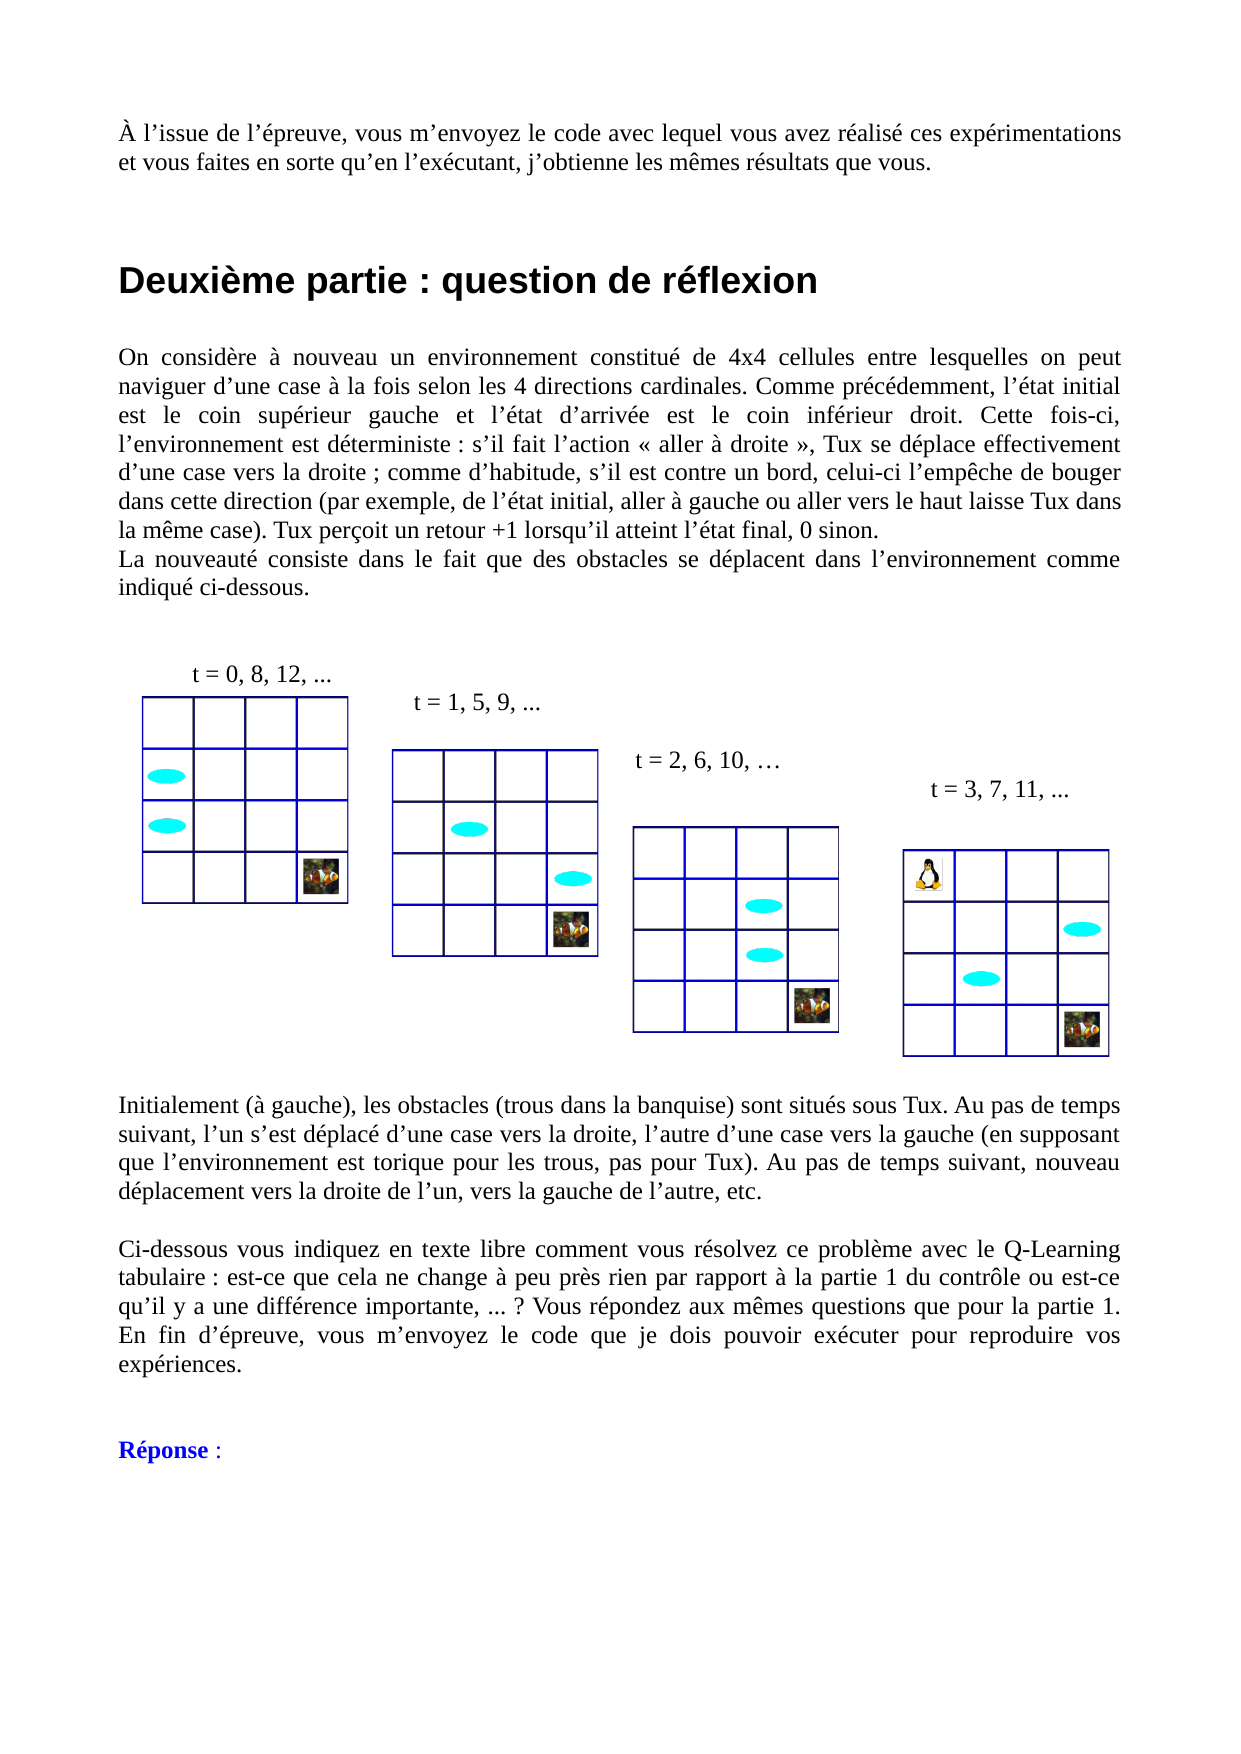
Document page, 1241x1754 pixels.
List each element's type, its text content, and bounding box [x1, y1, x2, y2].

picture [632, 826, 839, 1033]
text Initialement (à gauche), les obstacles (trous dans la banquise) sont situés sous Tux. Au pas de temps suivant, l’un s’est déplacé d’une case vers la droite, l’autre d’une case vers la gauche (en supposant que l’environnement est torique pour les trous, pas pour Tux). Au pas de temps suivant, nouveau déplacement vers la droite de l’un, vers la gauche de l’autre, etc. [118, 1090, 1122, 1205]
subtitle Deuxième partie : question de réflexion [118, 258, 1122, 301]
text Réponse : [118, 1435, 1122, 1464]
picture [391, 749, 599, 957]
text t = 3, 7, 11, ... [599, 774, 1122, 802]
text t = 2, 6, 10, … [349, 745, 1122, 774]
text [349, 774, 391, 802]
text [118, 745, 141, 774]
picture [141, 696, 349, 904]
text À l’issue de l’épreuve, vous m’envoyez le code avec lequel vous avez réalisé ces expérimentations et vous faites en sorte qu’en l’exécutant, j’obtienne les mêmes résultats que vous. [118, 118, 1122, 176]
picture [902, 849, 1110, 1057]
text Ci-dessous vous indiquez en texte libre comment vous résolvez ce problème avec le Q-Learning tabulaire : est-ce que cela ne change à peu près rien par rapport à la partie 1 du contrôle ou est-ce qu’il y a une différence importante, ... ? Vous répondez aux mêmes questions que pour la partie 1. En fin d’épreuve, vous m’envoyez le code que je dois pouvoir exécuter pour reproduire vos expériences. [118, 1234, 1122, 1377]
text La nouveauté consiste dans le fait que des obstacles se déplacent dans l’environnement comme indiqué ci-dessous. [118, 544, 1122, 601]
text t = 0, 8, 12, ... [118, 659, 1122, 687]
text t = 1, 5, 9, ... [118, 687, 1122, 716]
text [118, 774, 141, 802]
text On considère à nouveau un environnement constitué de 4x4 cellules entre lesquelles on peut naviguer d’une case à la fois selon les 4 directions cardinales. Comme précédemment, l’état initial est le coin supérieur gauche et l’état d’arrivée est le coin inférieur droit. Cette fois-ci, l’environnement est déterministe : s’il fait l’action « aller à droite », Tux se déplace effectivement d’une case vers la droite ; comme d’habitude, s’il est contre un bord, celui-ci l’empêche de bouger dans cette direction (par exemple, de l’état initial, aller à gauche ou aller vers le haut laisse Tux dans la même case). Tux perçoit un retour +1 lorsqu’il atteint l’état final, 0 sinon. [118, 342, 1122, 544]
